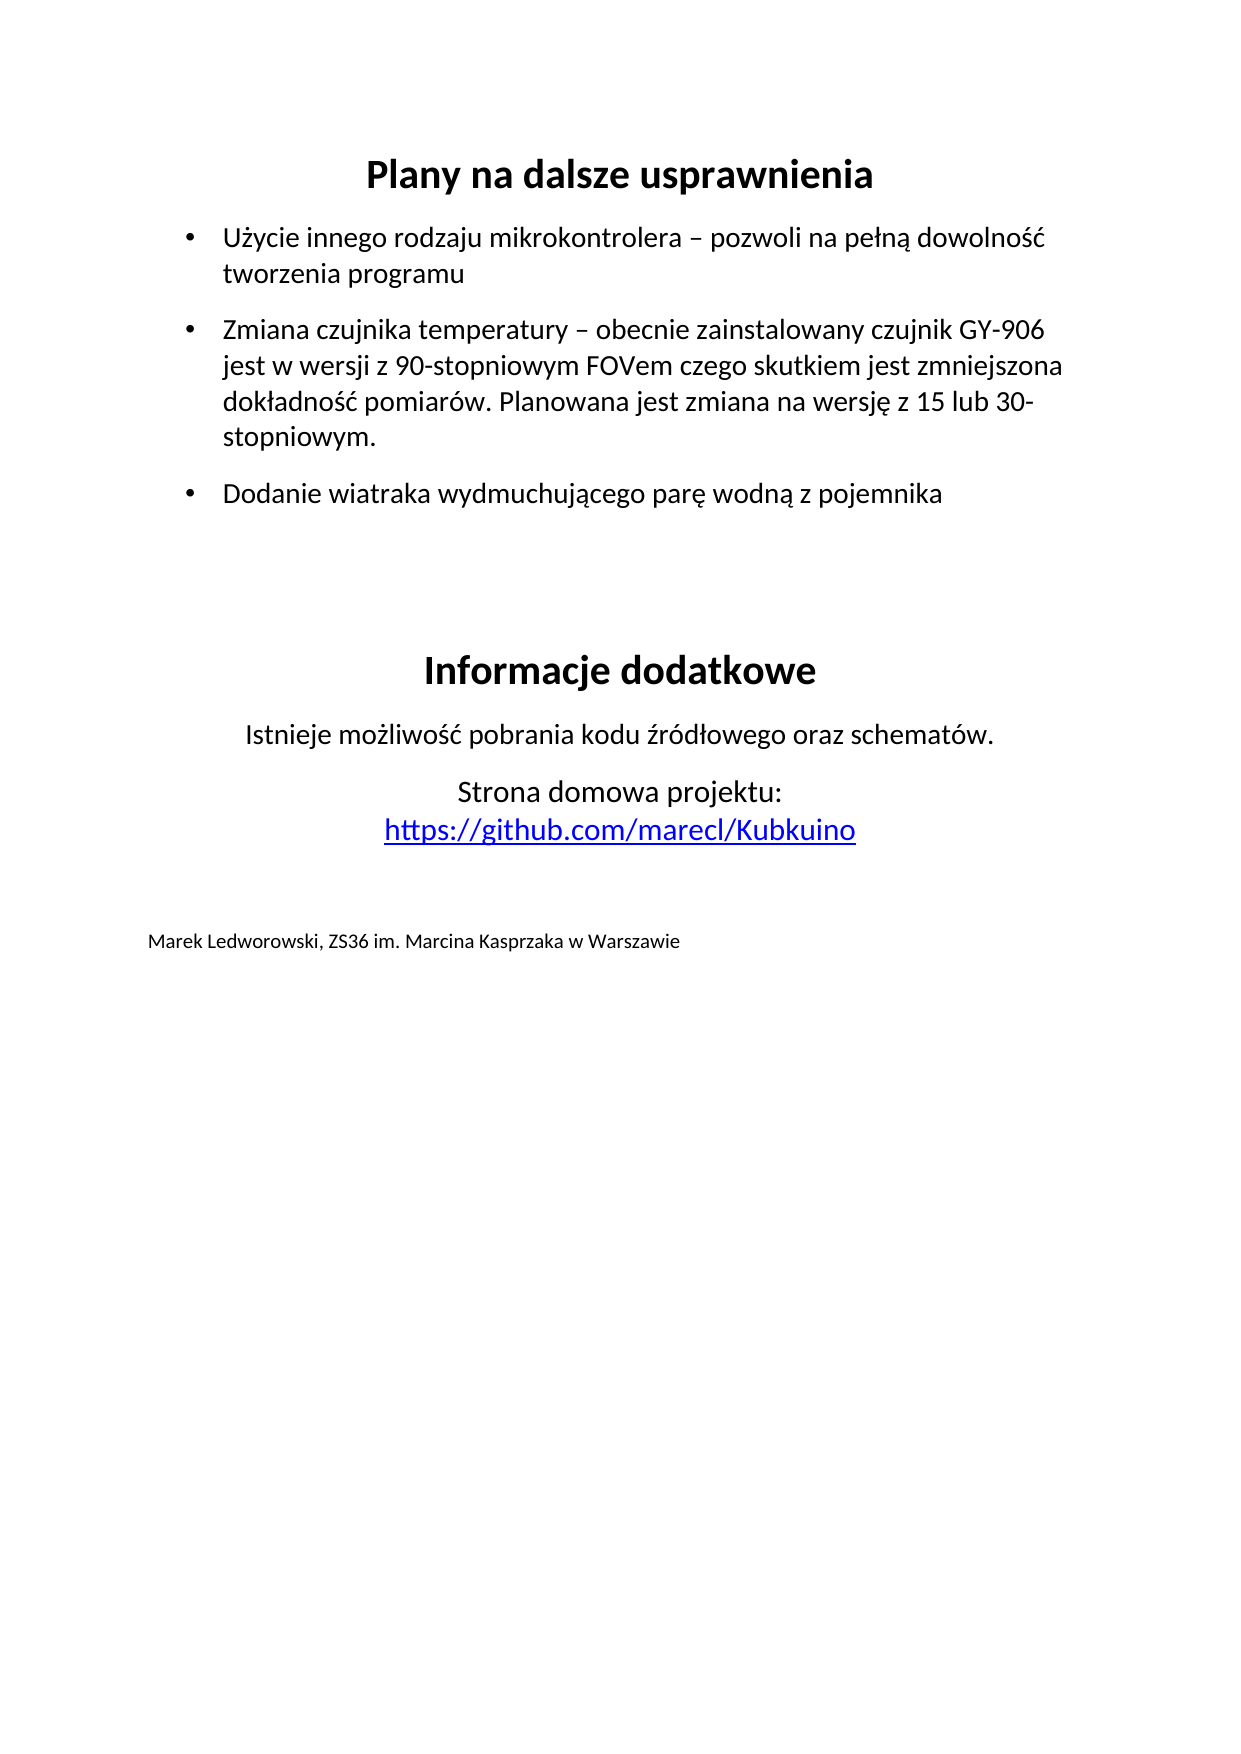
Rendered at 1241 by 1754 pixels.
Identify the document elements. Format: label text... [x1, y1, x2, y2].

text Plany na dalsze usprawnienia [148, 148, 1093, 198]
text Informacje dodatkowe [148, 644, 1093, 695]
list Użycie innego rodzaju mikrokontrolera – pozwoli na pełną dowolność tworzenia programu [185, 219, 1093, 291]
list Dodanie wiatraka wydmuchującego parę wodną z pojemnika [185, 475, 1093, 510]
list Zmiana czujnika temperatury – obecnie zainstalowany czujnik GY-906 jest w wersji z 90-stopniowym FOVem czego skutkiem jest zmniejszona dokładność pomiarów. Planowana jest zmiana na wersję z 15 lub 30-stopniowym. [185, 311, 1093, 454]
text Strona domowa projektu: https://github.com/marecl/Kubkuino [148, 772, 1093, 848]
text Marek Ledworowski, ZS36 im. Marcina Kasprzaka w Warszawie [148, 928, 1093, 954]
text Istnieje możliwość pobrania kodu źródłowego oraz schematów. [148, 716, 1093, 751]
